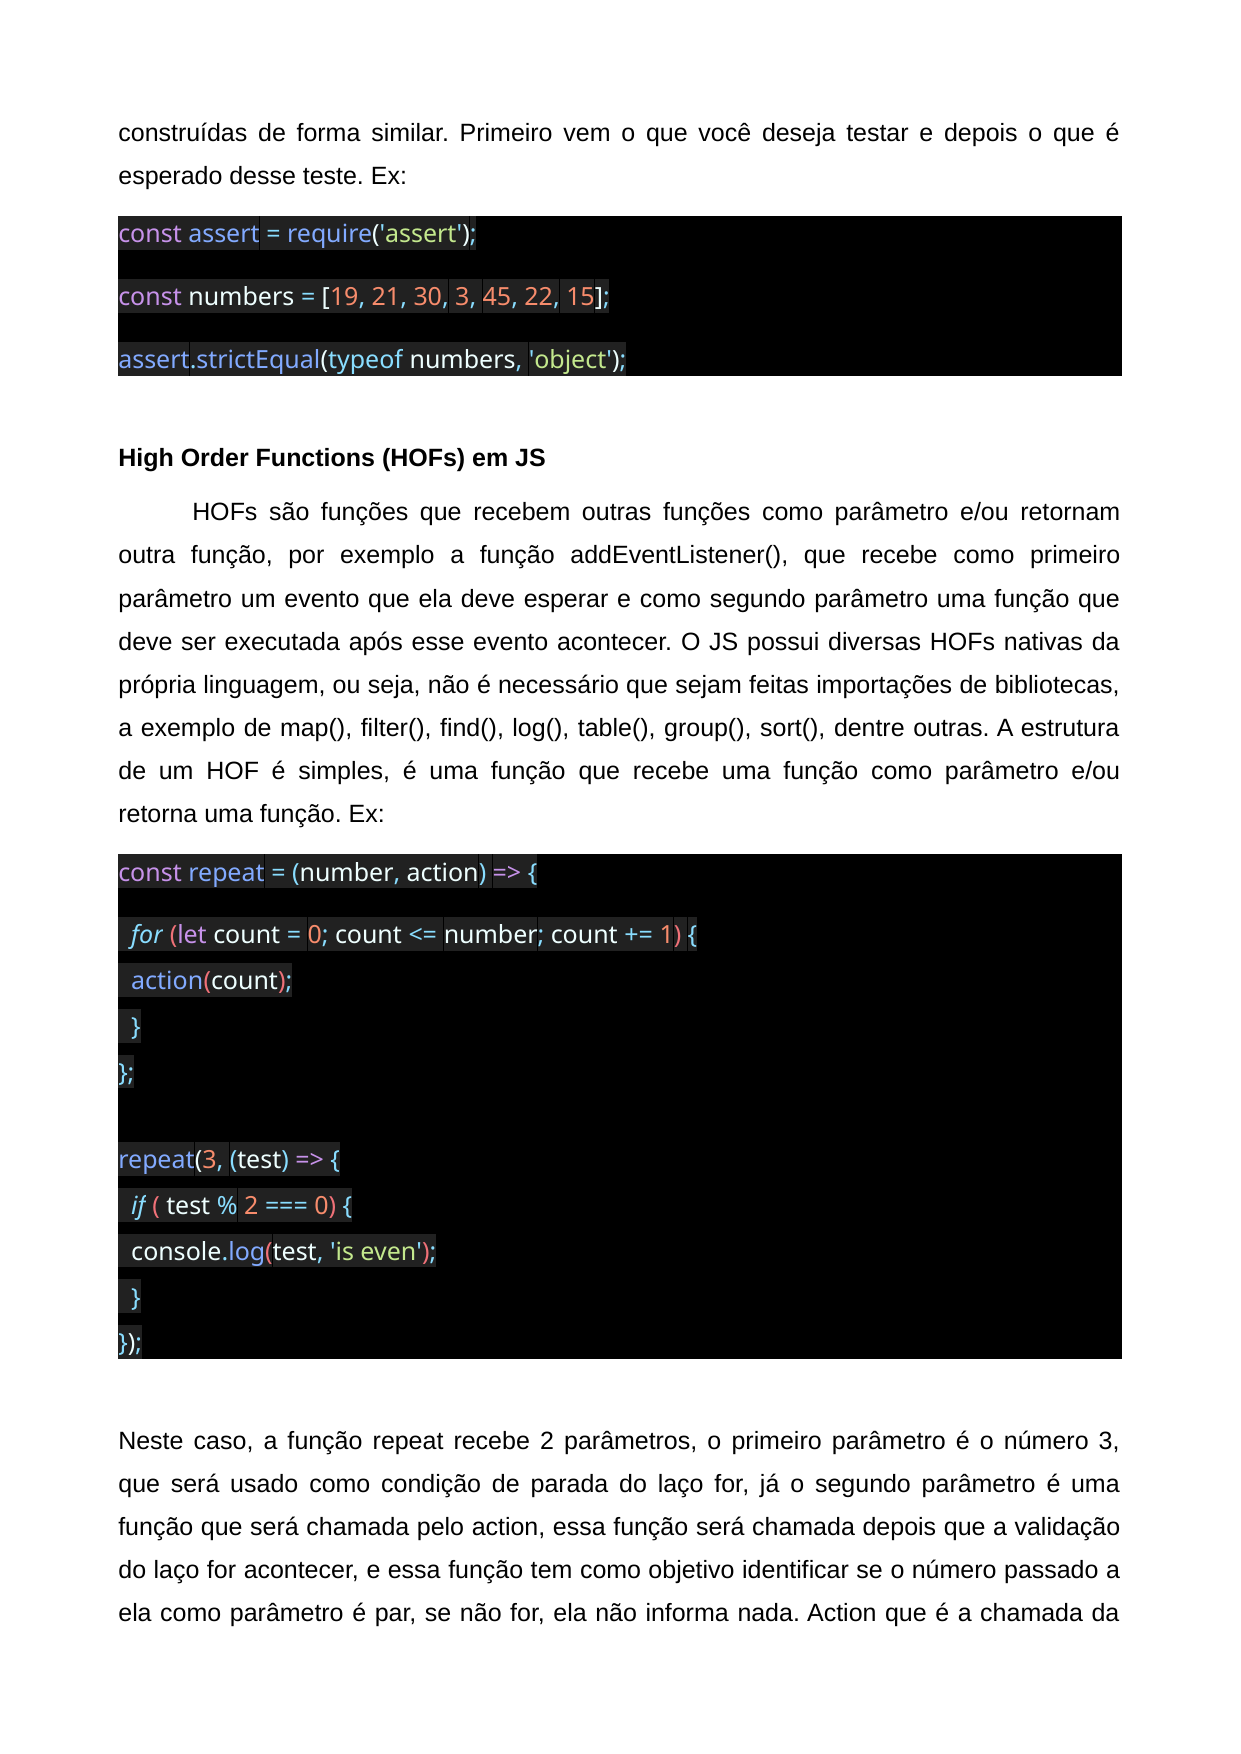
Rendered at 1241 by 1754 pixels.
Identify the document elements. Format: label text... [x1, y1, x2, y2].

text } [118, 1279, 1122, 1313]
text console.log(test, 'is even'); [118, 1233, 1122, 1267]
text const numbers = [19, 21, 30, 3, 45, 22, 15]; [118, 279, 1122, 313]
text const repeat = (number, action) => { [118, 854, 1122, 888]
text assert.strictEqual(typeof numbers, 'object'); [118, 342, 1122, 376]
text HOFs são funções que recebem outras funções como parâmetro e/ou retornam outra função, por exemplo a função addEventListener(), que recebe como primeiro parâmetro um evento que ela deve esperar e como segundo parâmetro uma função que deve ser executada após esse evento acontecer. O JS possui diversas HOFs nativas da própria linguagem, ou seja, não é necessário que sejam feitas importações de bibliotecas, a exemplo de map(), filter(), find(), log(), table(), group(), sort(), dentre outras. A estrutura de um HOF é simples, é uma função que recebe uma função como parâmetro e/ou retorna uma função. Ex: [118, 497, 1122, 828]
text High Order Functions (HOFs) em JS [118, 442, 1122, 471]
text const assert = require('assert'); [118, 216, 1122, 250]
text repeat(3, (test) => { [118, 1142, 1122, 1176]
text construídas de forma similar. Primeiro vem o que você deseja testar e depois o que é esperado desse teste. Ex: [118, 118, 1122, 190]
text action(count); [118, 963, 1122, 997]
text for (let count = 0; count <= number; count += 1) { [118, 917, 1122, 951]
text Neste caso, a função repeat recebe 2 parâmetros, o primeiro parâmetro é o número 3, que será usado como condição de parada do laço for, já o segundo parâmetro é uma função que será chamada pelo action, essa função será chamada depois que a validação do laço for acontecer, e essa função tem como objetivo identificar se o número passado a ela como parâmetro é par, se não for, ela não informa nada. Action que é a chamada da [118, 1426, 1122, 1627]
text }); [118, 1325, 1122, 1359]
text }; [118, 1054, 1122, 1088]
text } [118, 1009, 1122, 1043]
text if ( test % 2 === 0) { [118, 1188, 1122, 1222]
